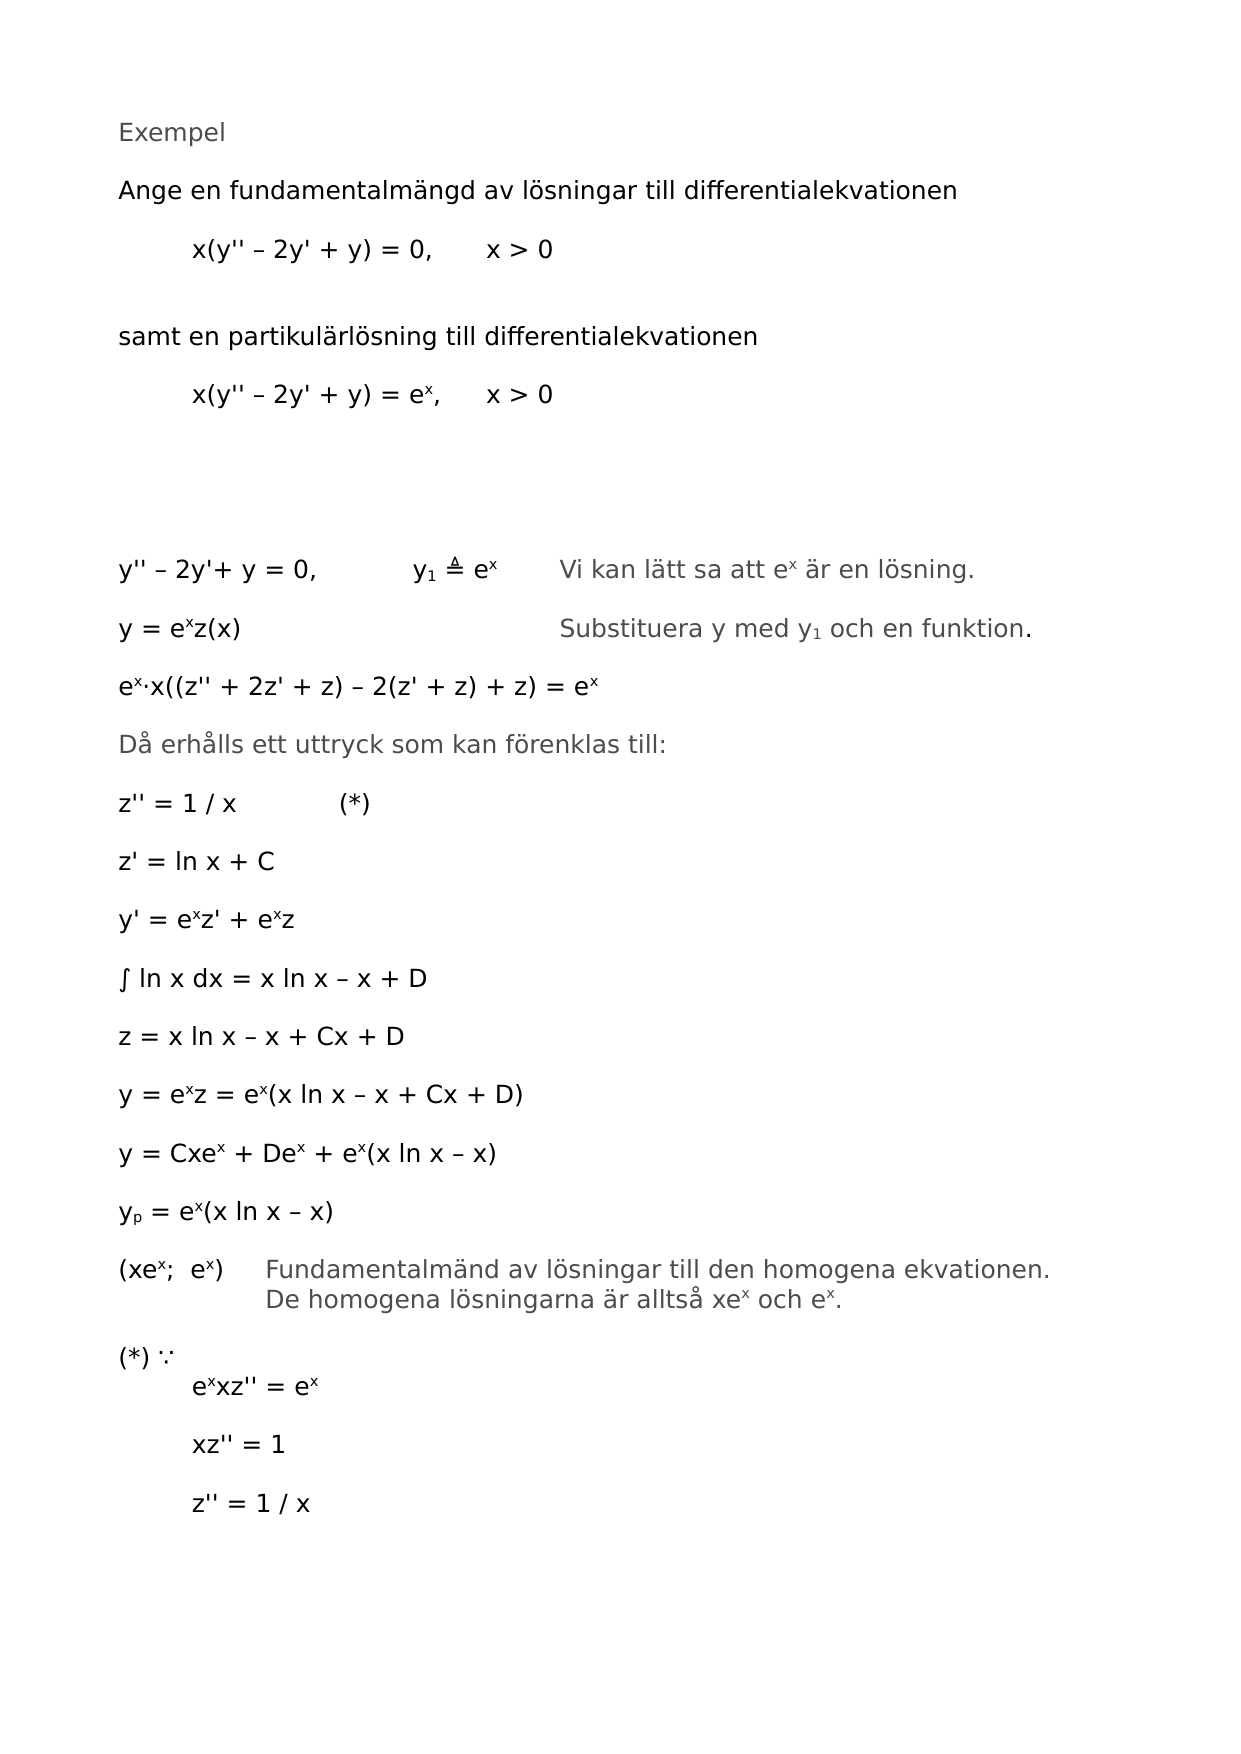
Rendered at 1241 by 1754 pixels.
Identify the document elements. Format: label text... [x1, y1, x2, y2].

text samt en partikulärlösning till differentialekvationen [118, 322, 1122, 351]
text Ange en fundamentalmängd av lösningar till differentialekvationen [118, 176, 1122, 206]
text x(y'' – 2y' + y) = 0, x > 0 [118, 235, 1122, 264]
text Då erhålls ett uttryck som kan förenklas till: [118, 731, 1122, 760]
text y = exz(x) Substituera y med y1 och en funktion. [118, 614, 1122, 643]
text exxz'' = ex [118, 1372, 1122, 1401]
text (xex; ex) Fundamentalmänd av lösningar till den homogena ekvationen. [118, 1256, 1122, 1285]
text Exempel [118, 118, 1122, 147]
text ex·x((z'' + 2z' + z) – 2(z' + z) + z) = ex [118, 672, 1122, 701]
text ∫ ln x dx = x ln x – x + D [118, 964, 1122, 993]
text y' = exz' + exz [118, 906, 1122, 935]
text (*) ∵ [118, 1343, 1122, 1372]
text z'' = 1 / x [118, 1489, 1122, 1518]
text x(y'' – 2y' + y) = ex, x > 0 [118, 381, 1122, 410]
text y'' – 2y'+ y = 0, y1 ≜ ex Vi kan lätt sa att ex är en lösning. [118, 556, 1122, 585]
text De homogena lösningarna är alltså xex och ex. [118, 1285, 1122, 1314]
text yp = ex(x ln x – x) [118, 1197, 1122, 1226]
text xz'' = 1 [118, 1431, 1122, 1460]
text z' = ln x + C [118, 847, 1122, 876]
text y = Cxex + Dex + ex(x ln x – x) [118, 1139, 1122, 1168]
text y = exz = ex(x ln x – x + Cx + D) [118, 1081, 1122, 1110]
text z = x ln x – x + Cx + D [118, 1022, 1122, 1051]
text z'' = 1 / x (*) [118, 789, 1122, 818]
